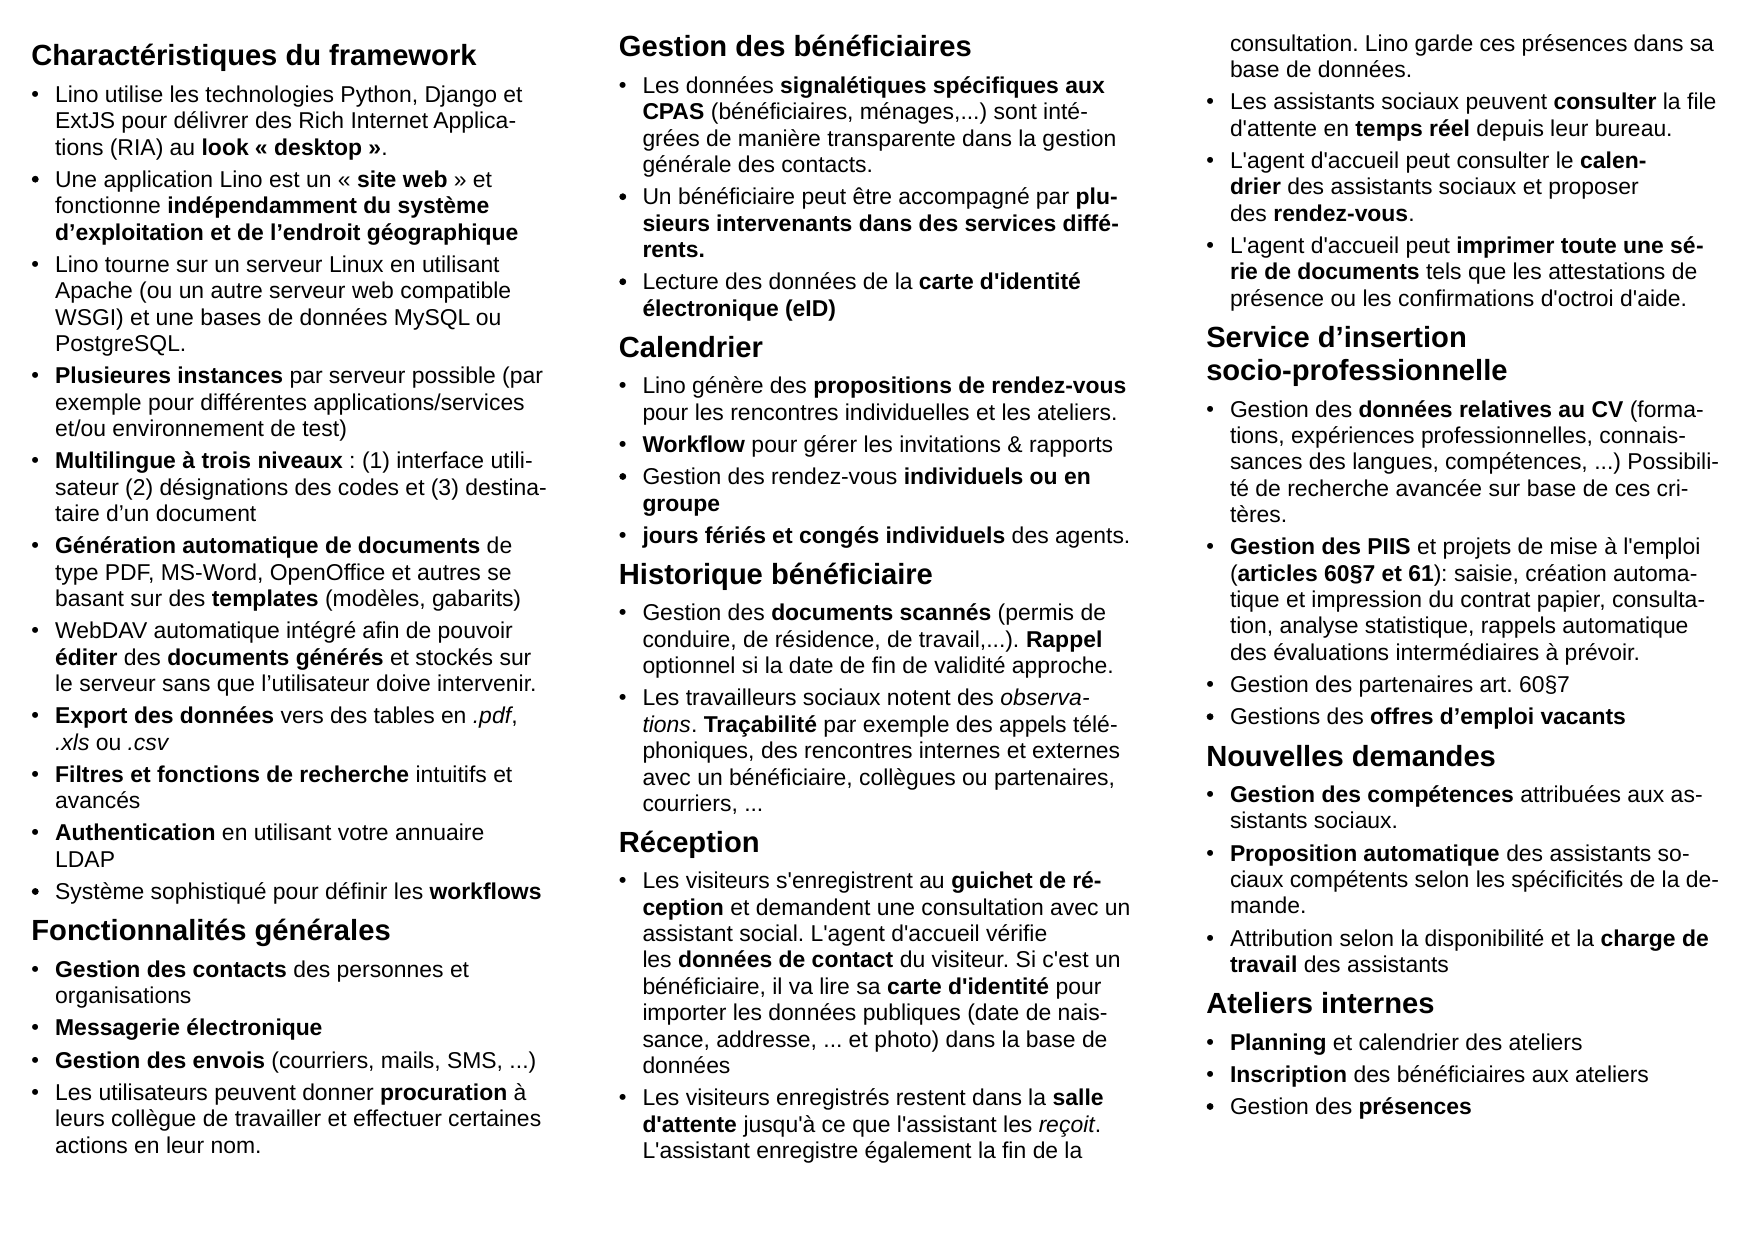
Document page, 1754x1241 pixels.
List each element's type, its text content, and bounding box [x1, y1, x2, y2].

list Gestion des présences [1206, 1093, 1723, 1119]
list Gestion des contacts des personnes et organisations [31, 956, 548, 1008]
list Gestion des partenaires art. 60§7 [1206, 671, 1723, 697]
list Attribution selon la disponibilité et la charge de tra­vail des assistants [1206, 924, 1723, 977]
list Proposition automatique des assistants so­ciaux compétents selon les spécificités de la de­mande. [1206, 839, 1723, 919]
list Lino génère des propositions de rendez-vous pour les rencontres individuelles et les ateliers. [619, 372, 1135, 425]
list WebDAV automatique intégré afin de pouvoir éditer des documents générés et stockés sur le serveur sans que l’utilisateur doive intervenir. [31, 617, 548, 696]
list Authentication en utilisant votre annuaire LDAP [31, 819, 548, 872]
list jours fériés et congés individuels des agents. [619, 522, 1135, 548]
list Les assistants sociaux peuvent consulter la file d'at­tente en temps réel depuis leur bureau. [1206, 88, 1723, 141]
list Planning et calendrier des ateliers [1206, 1028, 1723, 1055]
list Export des données vers des tables en .pdf, .xls ou .csv [31, 702, 548, 755]
list Les visiteurs enregistrés restent dans la salle d'at­tente jusqu'à ce que l'assistant les reçoit. L'assistant enregistre également la fin de la [619, 1084, 1135, 1163]
list Génération automatique de documents de type PDF, MS-Word, OpenOffice et autres se basant sur des templates (modèles, gabarits) [31, 532, 548, 611]
list Plusieures instances par serveur possible (par exemple pour différentes applications/services et/ou environnement de test) [31, 362, 548, 441]
subtitle Nouvelles demandes [1206, 738, 1723, 772]
subtitle Historique bénéficiaire [619, 557, 1135, 591]
list Messagerie électronique [31, 1014, 548, 1041]
list Inscription des bénéficiaires aux ateliers [1206, 1061, 1723, 1087]
list Lino tourne sur un serveur Linux en utilisant Apache (ou un autre serveur web compatible WSGI) et une bases de données MySQL ou PostgreSQL. [31, 251, 548, 356]
list Gestion des données relatives au CV (forma­tions, expériences professionnelles, connais­sances des langues, compétences, ...) Possibili­té de recherche avancée sur base de ces cri­tères. [1206, 396, 1723, 527]
list Gestion des documents scannés (permis de conduire, de résidence, de travail,...). Rappel option­nel si la date de fin de validité approche. [619, 599, 1135, 678]
list Workflow pour gérer les invitations & rapports [619, 431, 1135, 457]
subtitle Réception [619, 825, 1135, 858]
subtitle Charactéristiques du framework [31, 38, 548, 72]
list Filtres et fonctions de recherche intuitifs et avan­cés [31, 761, 548, 813]
list Les visiteurs s'enregistrent au guichet de ré­ception et demandent une consultation avec un assis­tant social. L'agent d'accueil vérifie les données de contact du visiteur. Si c'est un bénéficiaire, il va lire sa carte d'identité pour importer les données pu­bliques (date de nais­sance, addresse, ... et photo) dans la base de données [619, 867, 1135, 1078]
list L'agent d'accueil peut consulter le calen­drier des as­sistants sociaux et proposer des rendez-vous. [1206, 147, 1723, 226]
list Système sophistiqué pour définir les workflows [31, 878, 548, 904]
subtitle Calendrier [619, 330, 1135, 363]
subtitle Ateliers internes [1206, 986, 1723, 1020]
list Gestion des rendez-vous individuels ou en groupe [619, 463, 1135, 516]
list Lino utilise les technologies Python, Django et ExtJS pour délivrer des Rich Internet Applica­tions (RIA) au look « desktop ». [31, 81, 548, 160]
list Gestion des PIIS et projets de mise à l'emploi (art­ic­les 60§7 et 61): saisie, création automa­tique et im­pres­sion du contrat papier, consulta­tion, analyse statistique, rappels automatique des évaluations in­termédiaires à prévoir. [1206, 533, 1723, 665]
list consultation. Lino garde ces présences dans sa base de données. [1206, 29, 1723, 82]
list Une application Lino est un « site web » et fonc­tionne indépendamment du système d’exploita­tion et de l’endroit géographique [31, 166, 548, 245]
list Gestion des compétences attribuées aux as­sistants sociaux. [1206, 781, 1723, 834]
list Un bénéficiaire peut être accompagné par plu­sieurs intervenants dans des services diffé­rents. [619, 183, 1135, 262]
list Les données signalétiques spécifiques aux CPAS (bénéficiaires, ménages,...) sont inté­grées de ma­nière transparente dans la gestion générale des contacts. [619, 72, 1135, 177]
list Lecture des données de la carte d'identité électro­nique (eID) [619, 268, 1135, 321]
subtitle Fonctionnalités générales [31, 913, 548, 947]
subtitle Gestion des bénéficiaires [619, 29, 1135, 63]
list Les utilisateurs peuvent donner procuration à leurs collègue de travailler et effectuer certaines actions en leur nom. [31, 1079, 548, 1158]
list Les travailleurs sociaux notent des observa­tions. Traçabilité par exemple des appels télé­phoniques, des rencontres internes et externes avec un bénéfi­ciaire, collègues ou partenaires, courriers, ... [619, 684, 1135, 816]
list Gestion des envois (courriers, mails, SMS, ...) [31, 1047, 548, 1073]
list L'agent d'accueil peut imprimer toute une sé­rie de documents tels que les attestations de présence ou les confirmations d'octroi d'aide. [1206, 232, 1723, 311]
subtitle Service d’insertion socio-profession­nelle [1206, 320, 1723, 387]
list Gestions des offres d’emploi vacants [1206, 703, 1723, 730]
list Multilingue à trois niveaux : (1) interface utili­sateur (2) désignations des codes et (3) destina­taire d’un document [31, 447, 548, 526]
